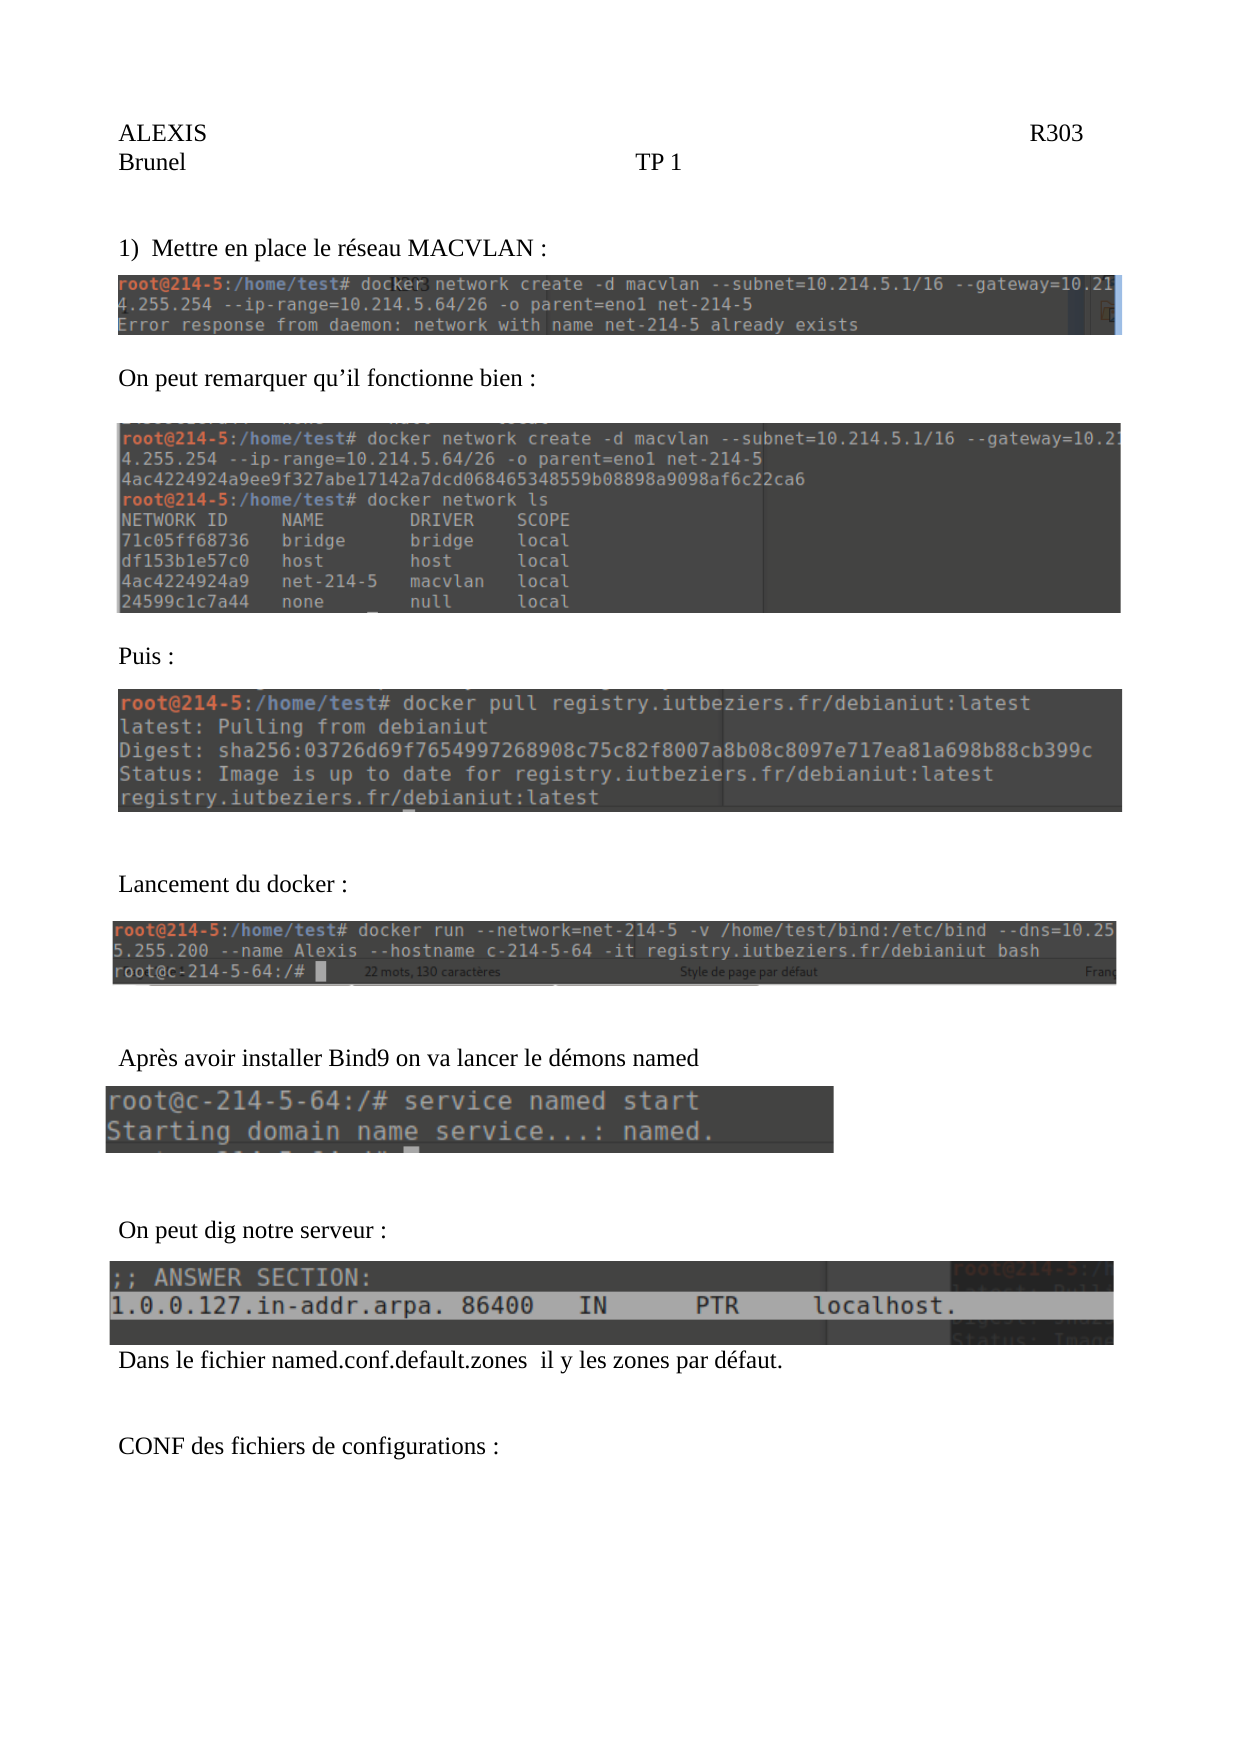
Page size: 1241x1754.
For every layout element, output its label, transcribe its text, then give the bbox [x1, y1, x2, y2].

text On peut dig notre serveur : [118, 1215, 1122, 1244]
picture [105, 1086, 834, 1153]
picture [118, 275, 1123, 335]
text 1) Mettre en place le réseau MACVLAN : [118, 233, 1122, 262]
picture [118, 689, 1123, 812]
picture [109, 1261, 1114, 1345]
text ALEXIS R303 [118, 118, 1122, 147]
text Brunel TP 1 [118, 147, 1122, 176]
text On peut remarquer qu’il fonctionne bien : [118, 363, 1122, 392]
text Puis : [118, 641, 1122, 670]
picture [116, 423, 1121, 613]
text Lancement du docker : [118, 869, 1122, 898]
text Après avoir installer Bind9 on va lancer le démons named [118, 1043, 1122, 1072]
picture [112, 921, 1117, 986]
text Dans le fichier named.conf.default.zones il y les zones par défaut. [118, 1244, 1122, 1373]
text CONF des fichiers de configurations : [118, 1431, 1122, 1460]
